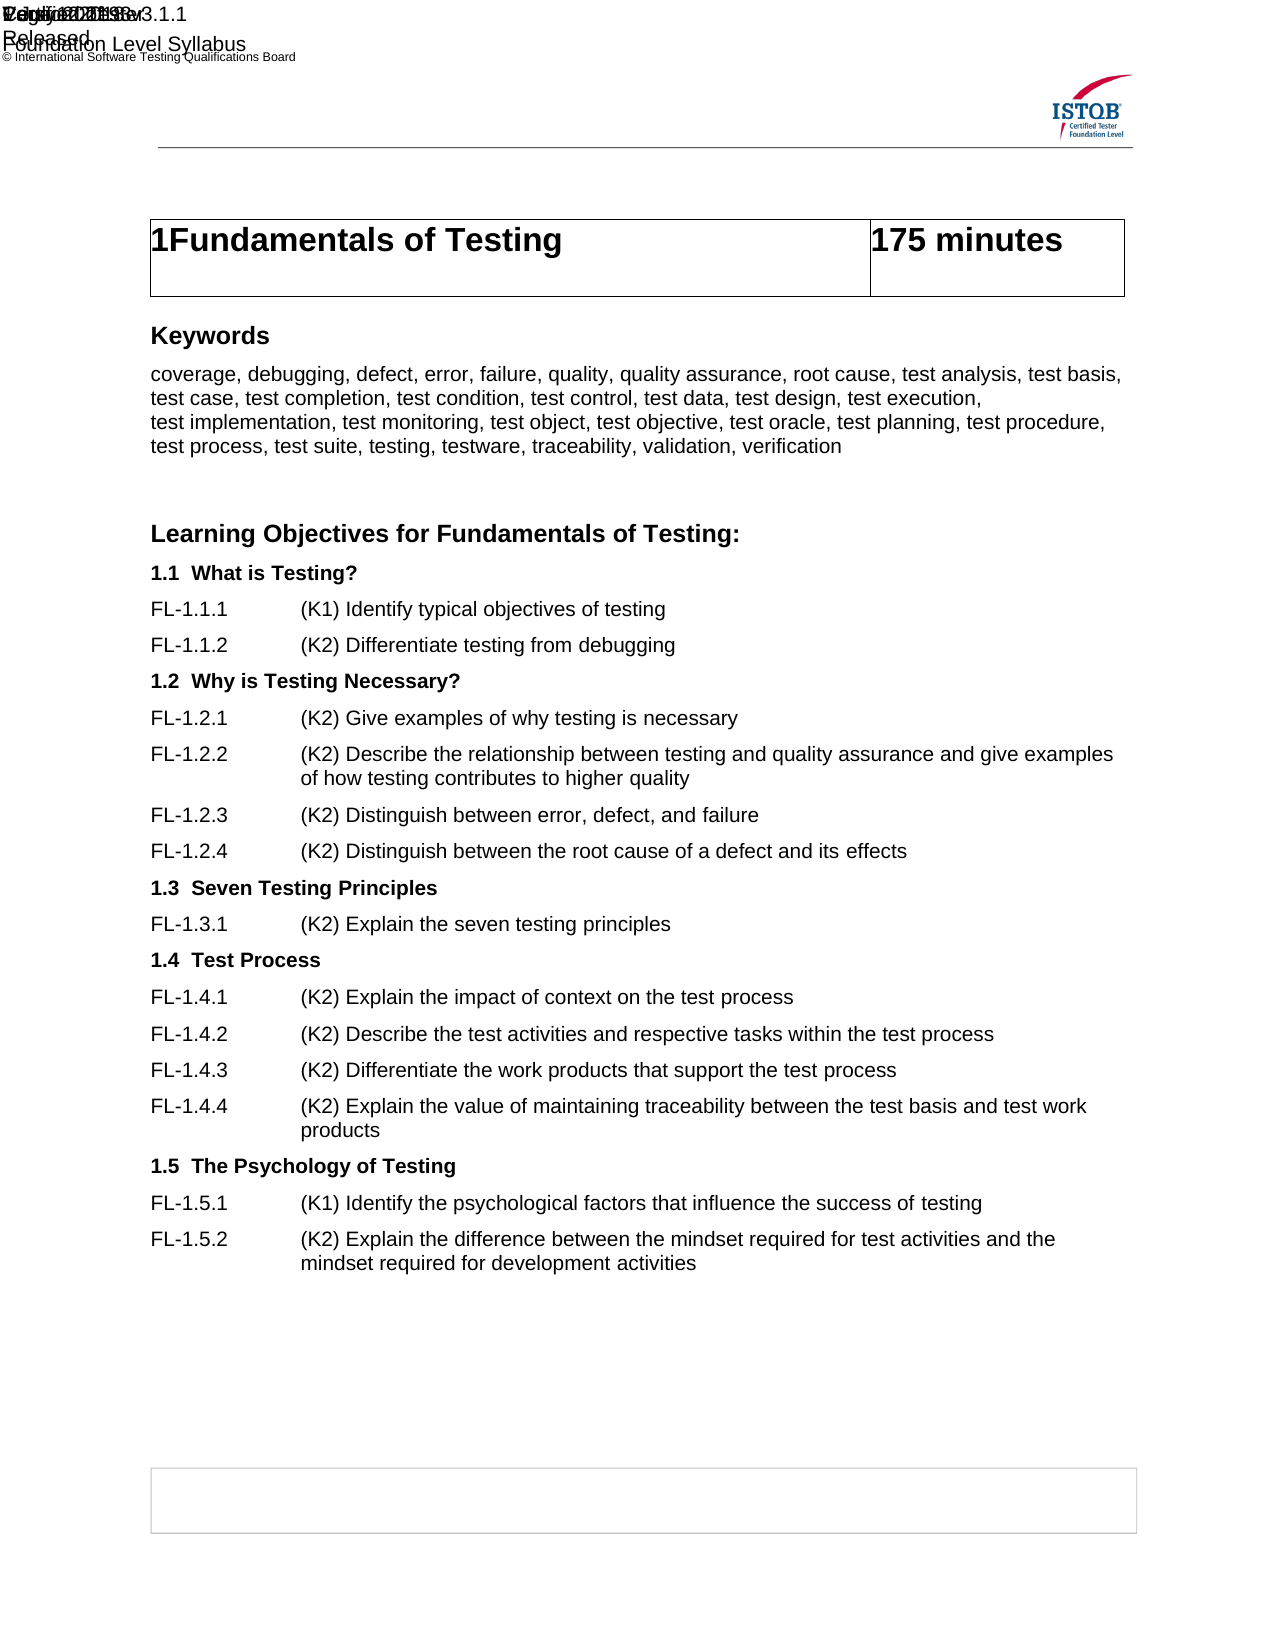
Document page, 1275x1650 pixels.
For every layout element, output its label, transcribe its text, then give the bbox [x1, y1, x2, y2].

subtitle Learning Objectives for Fundamentals of Testing: [150, 519, 1150, 548]
text test implementation, test monitoring, test object, test objective, test oracle, test planning, test procedure, test process, test suite, testing, testware, traceability, validation, verification [150, 410, 1109, 458]
subtitle Test Process [150, 948, 1150, 972]
text coverage, debugging, defect, error, failure, quality, quality assurance, root cause, test analysis, test basis, test case, test completion, test condition, test control, test data, test design, test execution, [150, 362, 1125, 410]
subtitle Why is Testing Necessary? [150, 669, 1150, 693]
subtitle Keywords [150, 321, 1150, 349]
picture [1036, 58, 1148, 161]
text FL-1.3.1 (K2) Explain the seven testing principles [150, 912, 1150, 936]
text FL-1.2.2 (K2) Describe the relationship between testing and quality assurance and give examples of how testing contributes to higher quality [150, 742, 1115, 790]
text FL-1.2.3 (K2) Distinguish between error, defect, and failure [150, 803, 1150, 827]
text FL-1.4.4 (K2) Explain the value of maintaining traceability between the test basis and test work products [150, 1094, 1088, 1142]
text FL-1.1.1 (K1) Identify typical objectives of testing FL-1.1.2 (K2) Differentiate testing from debugging [150, 597, 676, 657]
text FL-1.4.1 (K2) Explain the impact of context on the test process [150, 985, 1150, 1009]
text FL-1.5.2 (K2) Explain the difference between the mindset required for test activities and the mindset required for development activities [150, 1227, 1057, 1275]
text FL-1.4.2 (K2) Describe the test activities and respective tasks within the test process FL-1.4.3 (K2) Differentiate the work products that support the test process [150, 1021, 995, 1081]
subtitle Seven Testing Principles [150, 875, 1150, 899]
text FL-1.2.1 (K2) Give examples of why testing is necessary [150, 706, 1150, 730]
text FL-1.2.4 (K2) Distinguish between the root cause of a defect and its effects [150, 839, 1150, 863]
text FL-1.5.1 (K1) Identify the psychological factors that influence the success of testing [150, 1191, 1150, 1215]
subtitle What is Testing? [150, 560, 1150, 584]
subtitle The Psychology of Testing [150, 1154, 1150, 1178]
